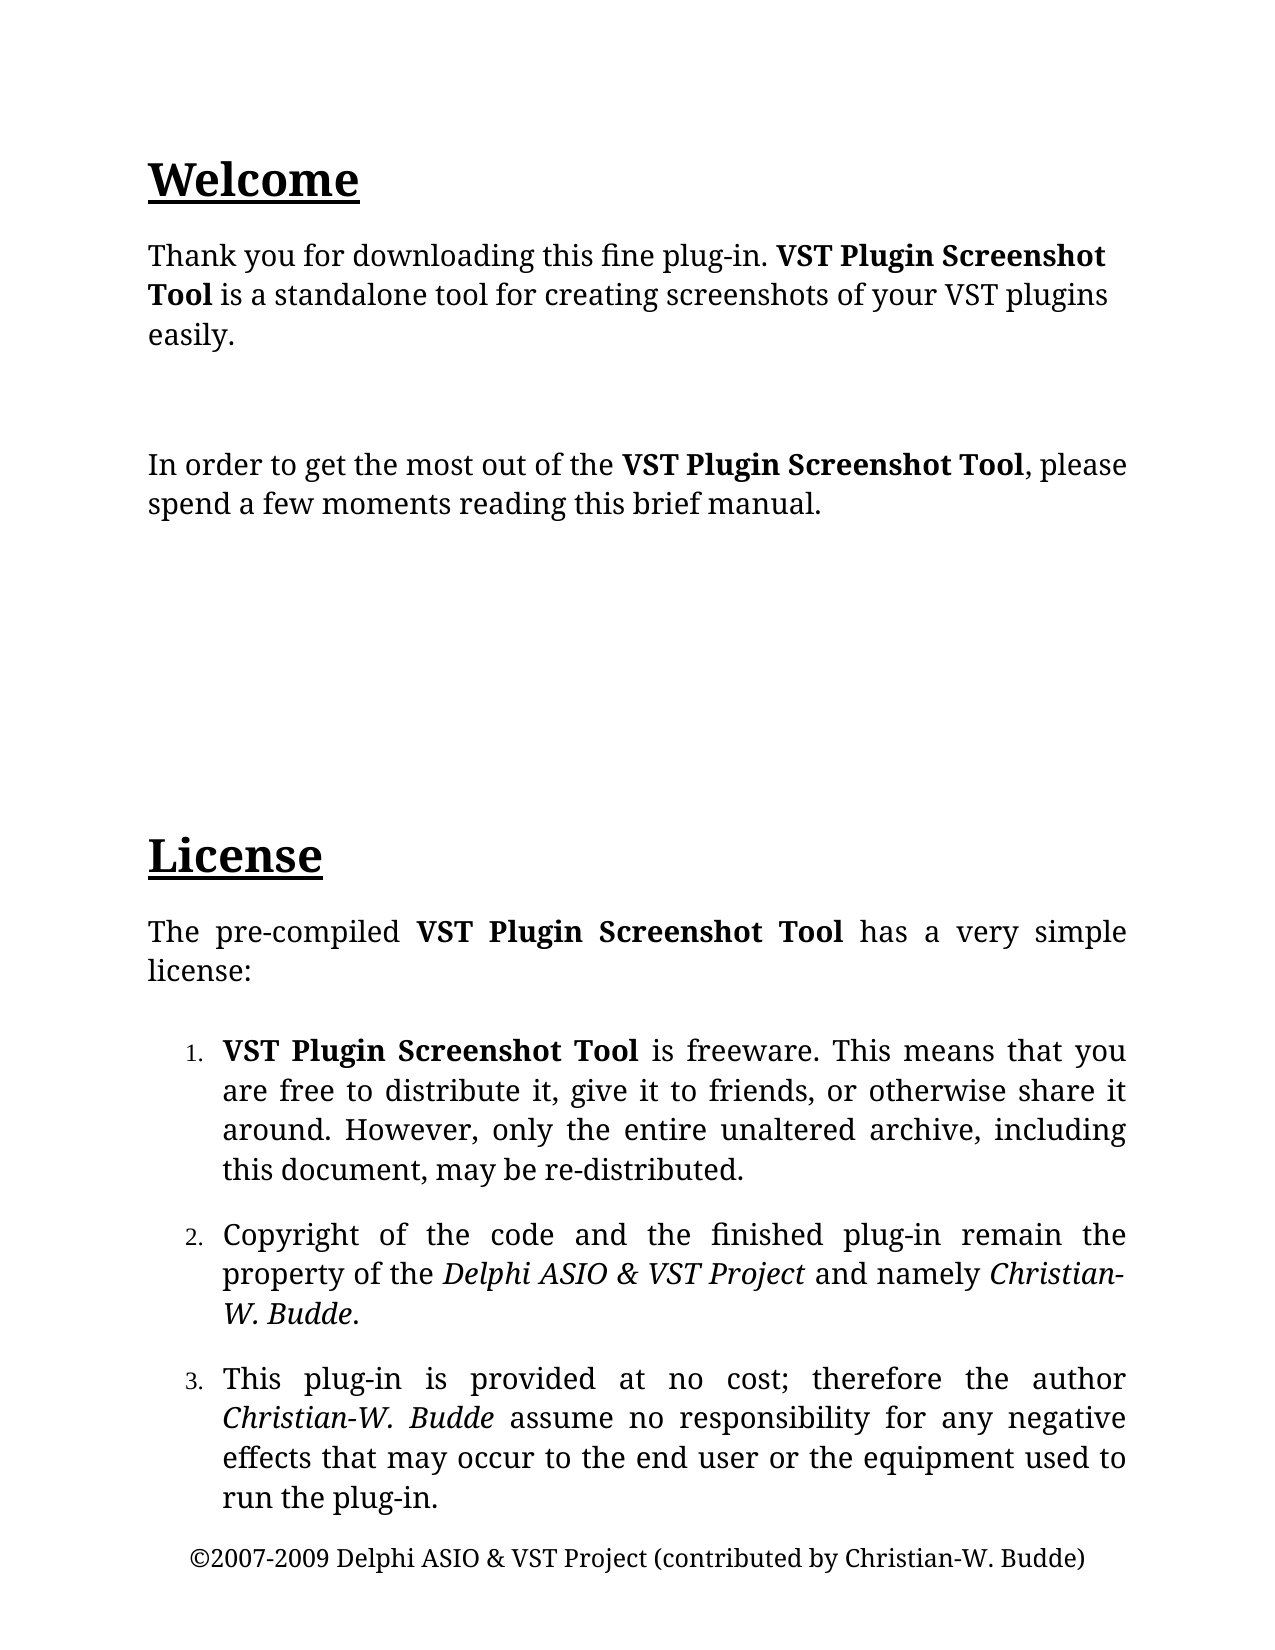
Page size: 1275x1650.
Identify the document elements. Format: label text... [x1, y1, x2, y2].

text The pre-compiled VST Plugin Screenshot Tool has a very simple license: [148, 911, 1127, 990]
list Copyright of the code and the finished plug-in remain the property of the Delphi ASIO & VST Project and namely Christian-W. Budde. [185, 1214, 1127, 1333]
text Thank you for downloading this fine plug-in. VST Plugin Screenshot Tool is a standalone tool for creating screenshots of your VST plugins easily. [148, 235, 1127, 354]
text In order to get the most out of the VST Plugin Screenshot Tool, please spend a few moments reading this brief manual. [148, 444, 1127, 523]
list This plug-in is provided at no cost; therefore the author Christian-W. Budde assume no responsibility for any negative effects that may occur to the end user or the equipment used to run the plug-in. [185, 1358, 1127, 1517]
list VST Plugin Screenshot Tool is freeware. This means that you are free to distribute it, give it to friends, or otherwise share it around. However, only the entire unaltered archive, including this document, may be re-distributed. [185, 1030, 1127, 1189]
subtitle License [148, 824, 1127, 886]
subtitle Welcome [148, 148, 1127, 210]
